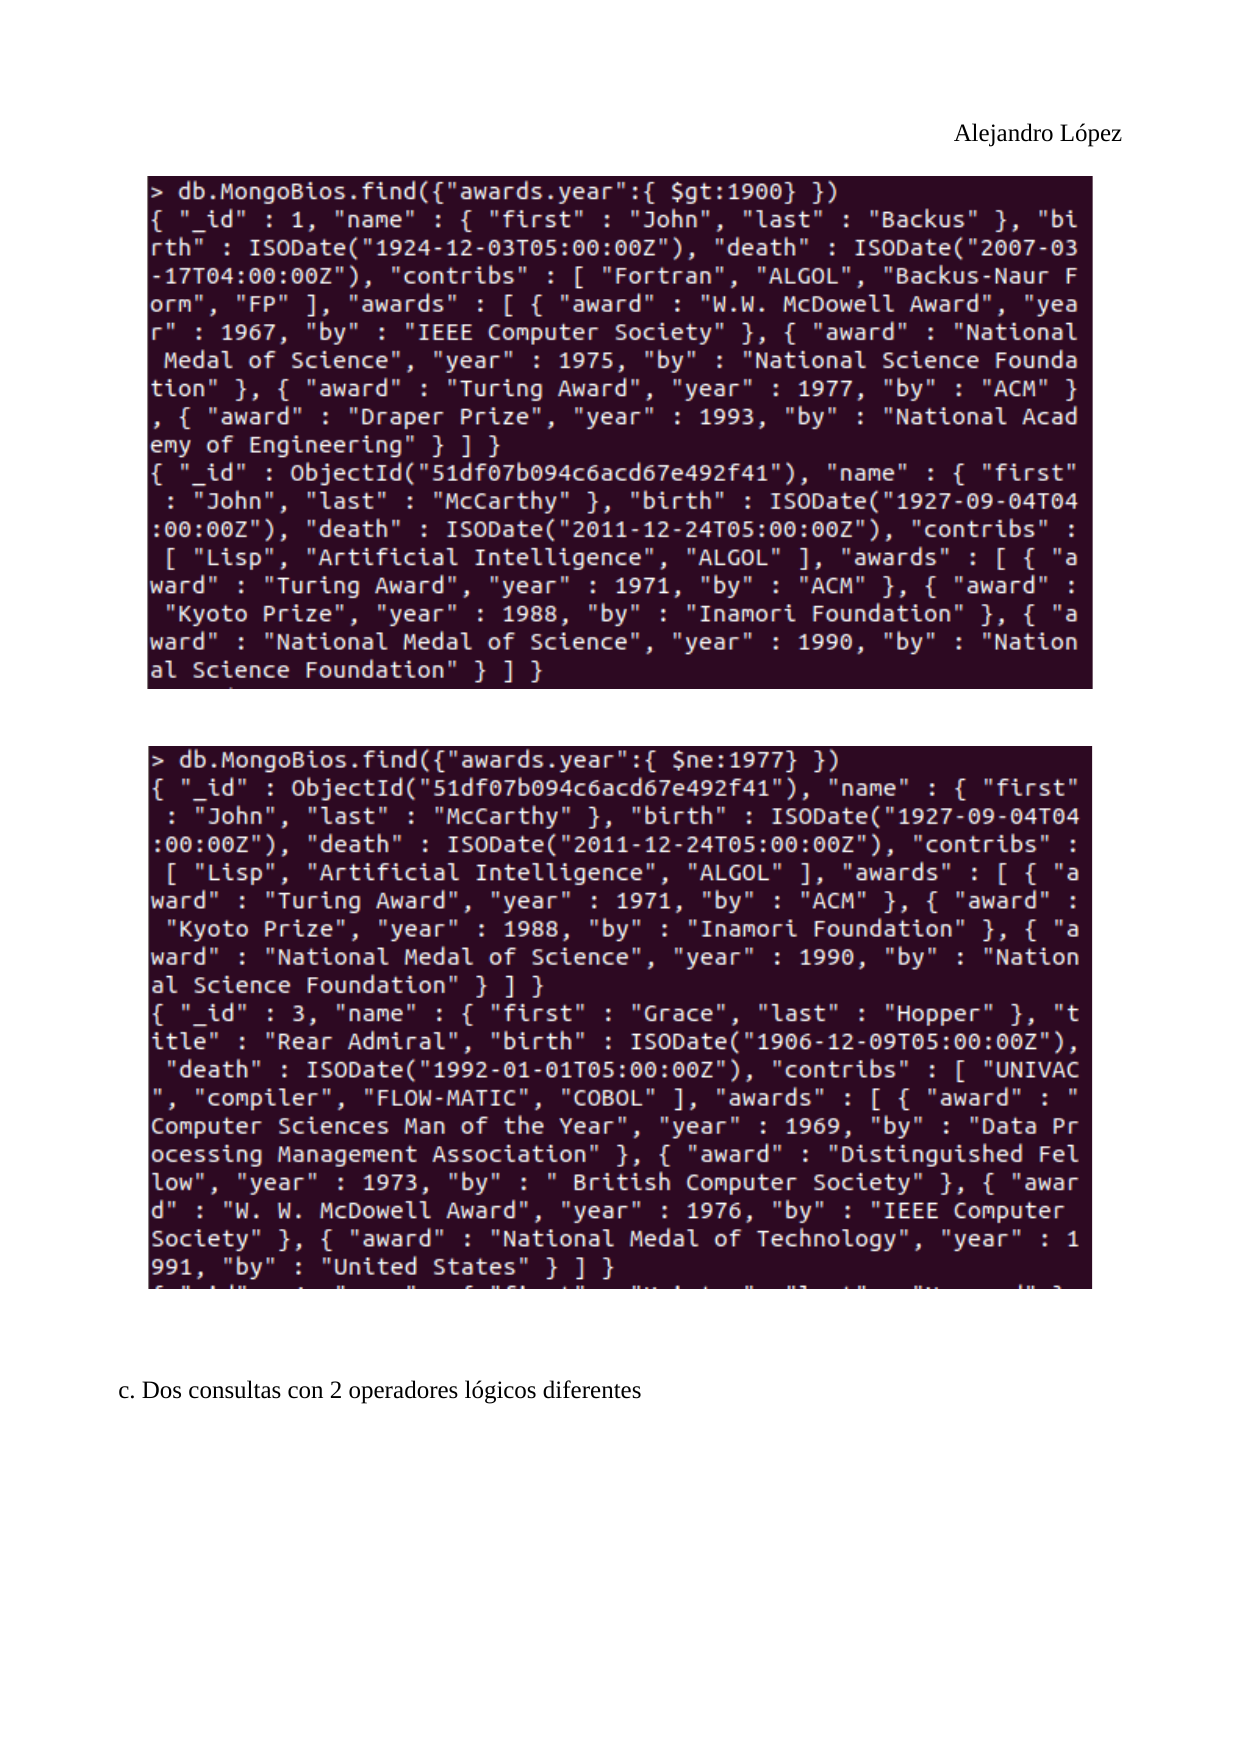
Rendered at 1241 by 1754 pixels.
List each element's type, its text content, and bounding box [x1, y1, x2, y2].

picture [147, 176, 1093, 689]
picture [148, 746, 1093, 1289]
text c. Dos consultas con 2 operadores lógicos diferentes [118, 1375, 1122, 1404]
